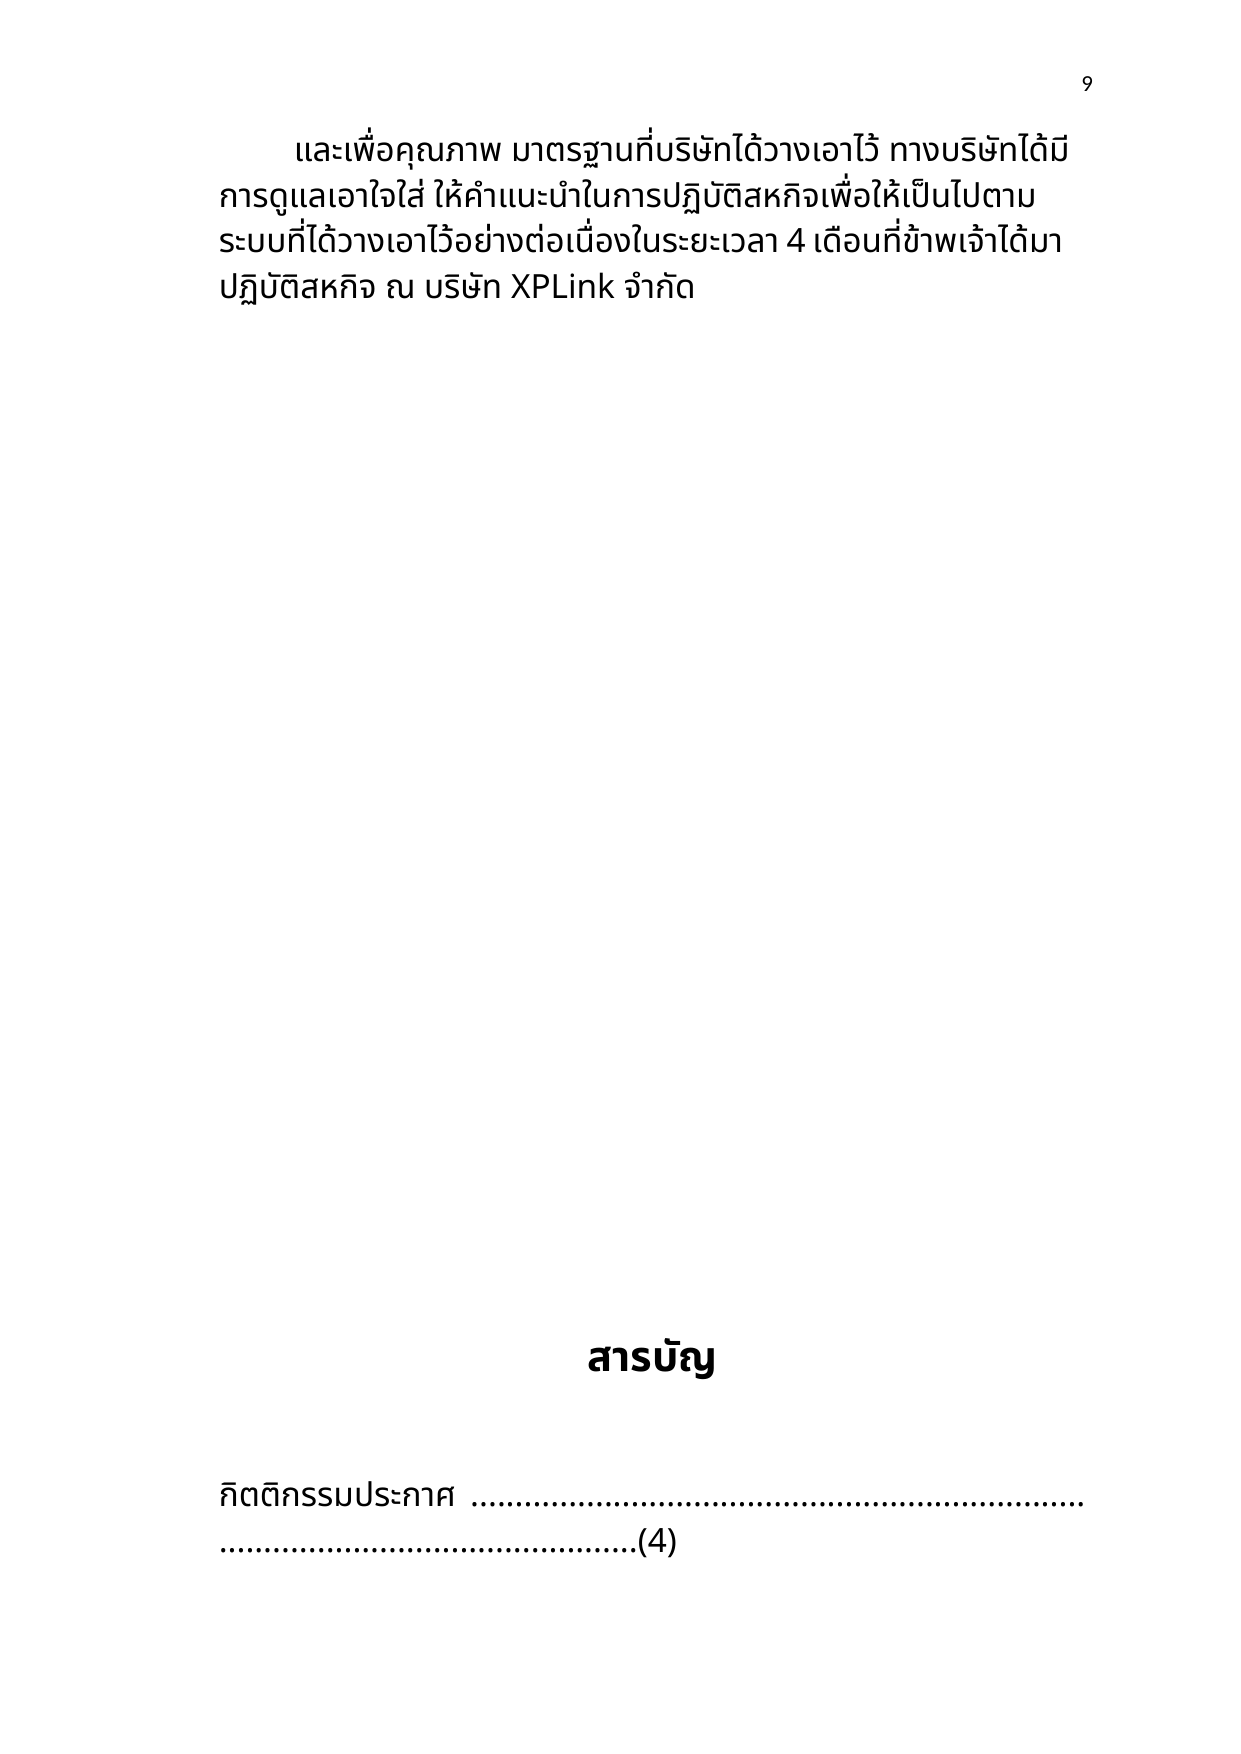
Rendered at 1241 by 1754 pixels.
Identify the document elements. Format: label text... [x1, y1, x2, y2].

text สารบัญ [218, 1327, 1087, 1384]
text และเพื่อคุณภาพ มาตรฐานที่บริษัทได้วางเอาไว้ ทางบริษัทได้มีการดูแลเอาใจใส่ ให้คำแนะนำในการปฏิบัติสหกิจเพื่อให้เป็นไปตามระบบที่ได้วางเอาไว้อย่างต่อเนื่องในระยะเวลา4เดือนที่ข้าพเจ้าได้มาปฏิบัติสหกิจ ณ บริษัท XPLink จำกัด [218, 126, 1087, 308]
text กิตติกรรมประกาศ ....................................................................................................................(4) [218, 1471, 1087, 1562]
